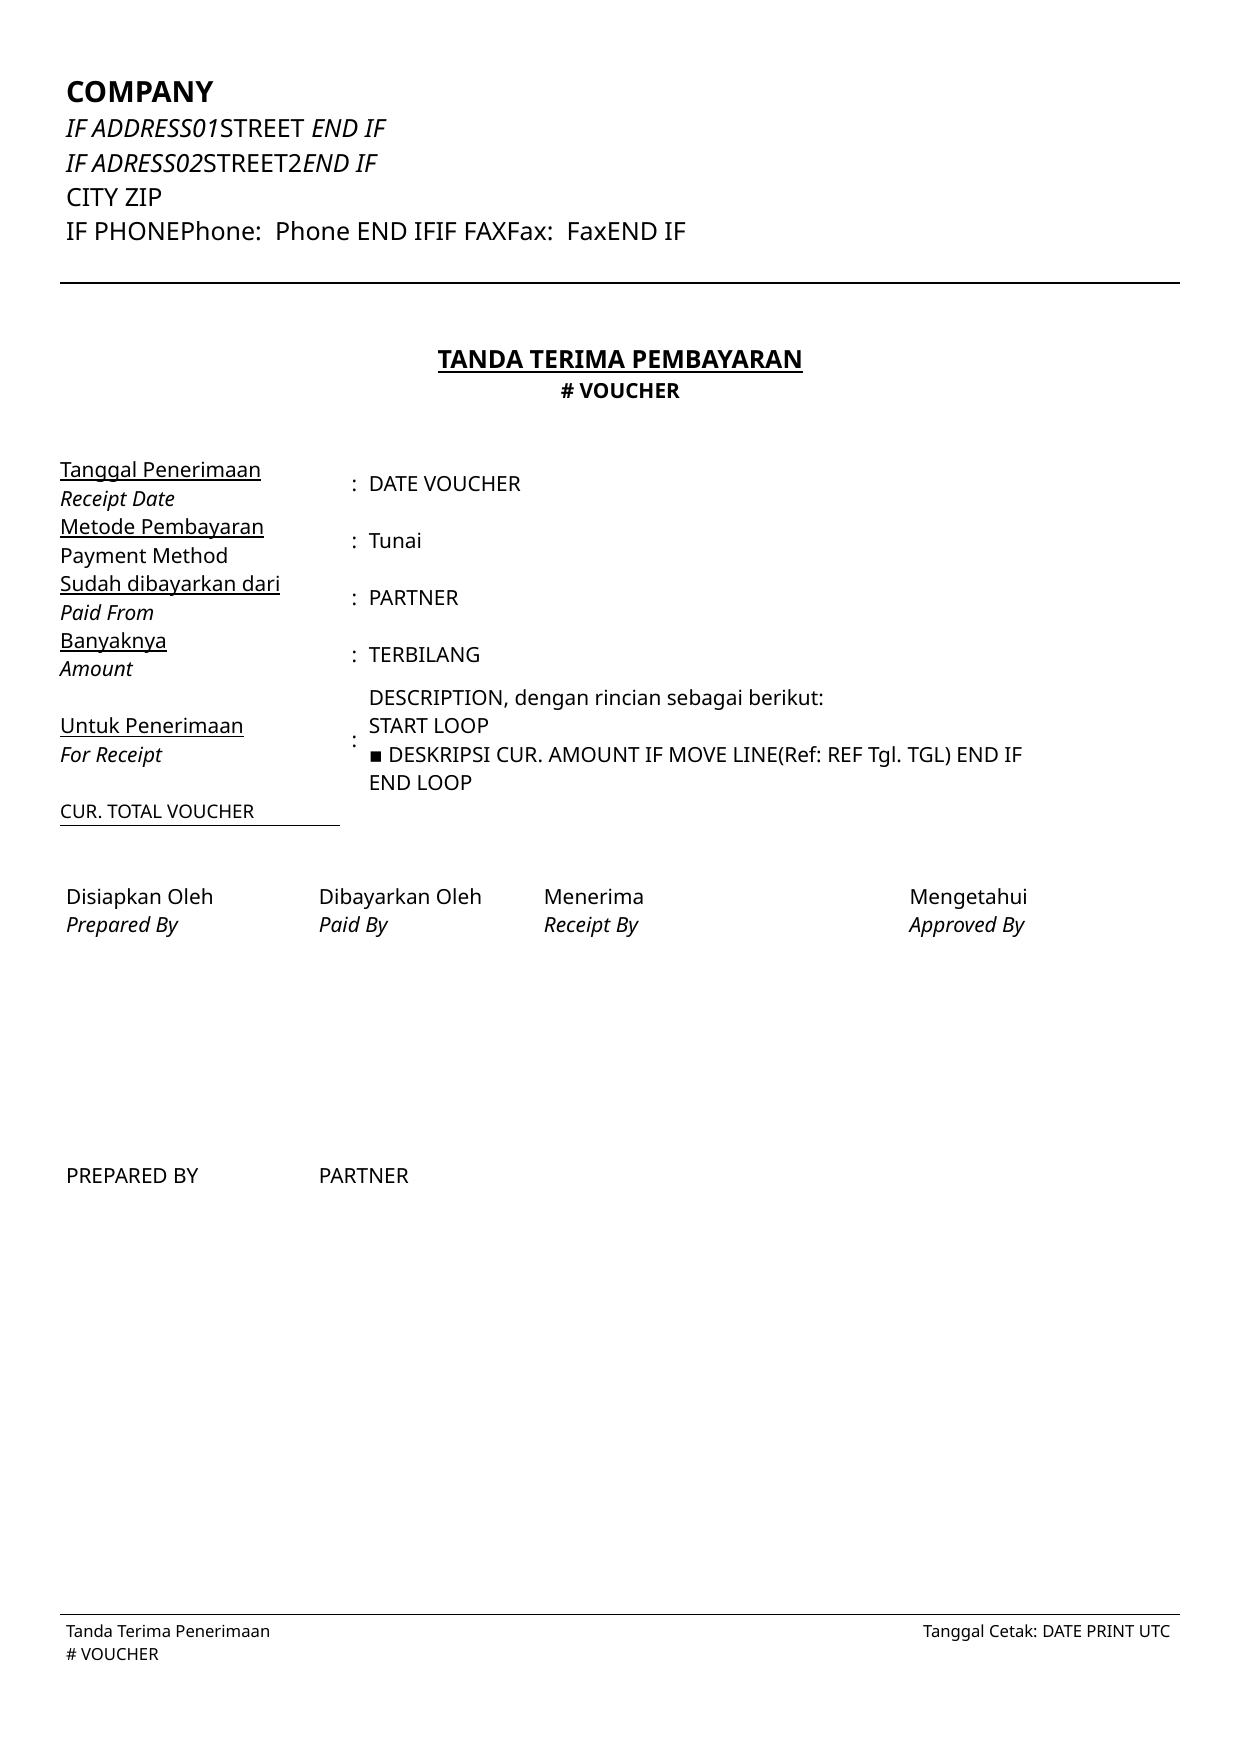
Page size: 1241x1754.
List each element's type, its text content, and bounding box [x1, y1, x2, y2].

table_cell PREPARED BY [60, 1155, 313, 1195]
text TANDA TERIMA PEMBAYARAN [60, 342, 1180, 376]
table_cell : [340, 683, 368, 797]
table_header Tanggal Penerimaan Receipt Date [60, 455, 340, 512]
table_cell : [340, 626, 368, 683]
table_cell [60, 1195, 313, 1229]
table_cell [340, 797, 368, 825]
table_cell Untuk Penerimaan For Receipt [60, 683, 340, 797]
table_cell [60, 945, 313, 1155]
table_header Menerima Receipt By [538, 876, 904, 944]
table_cell DESCRIPTION, dengan rincian sebagai berikut: START LOOP ▪ DESKRIPSI CUR. AMOUNT IF MOVE LINE(Ref: REF Tgl. TGL) END IF END LOOP [369, 683, 1180, 797]
table_cell : [340, 569, 368, 626]
table_header DATE VOUCHER [369, 455, 1180, 512]
table_cell Banyaknya Amount [60, 626, 340, 683]
table_header : [340, 455, 368, 512]
table_cell Sudah dibayarkan dari Paid From [60, 569, 340, 626]
table_cell [904, 1155, 1180, 1195]
table_cell Metode Pembayaran Payment Method [60, 512, 340, 569]
table_cell PARTNER [313, 1155, 538, 1195]
text # VOUCHER [60, 376, 1180, 404]
table_header Disiapkan Oleh Prepared By [60, 876, 313, 944]
table_header Mengetahui Approved By [904, 876, 1180, 944]
table_cell [369, 797, 1180, 825]
table_cell Tunai [369, 512, 1180, 569]
table_cell PARTNER [369, 569, 1180, 626]
table_header Dibayarkan Oleh Paid By [313, 876, 538, 944]
table_cell [313, 1195, 538, 1229]
table_cell [538, 1195, 904, 1229]
table_cell CUR. TOTAL VOUCHER [60, 797, 340, 825]
table_cell [313, 945, 538, 1155]
table_cell [538, 945, 904, 1155]
table_cell [904, 1195, 1180, 1229]
table_cell [538, 1155, 904, 1195]
table_cell [904, 945, 1180, 1155]
table_cell : [340, 512, 368, 569]
table_cell TERBILANG [369, 626, 1180, 683]
